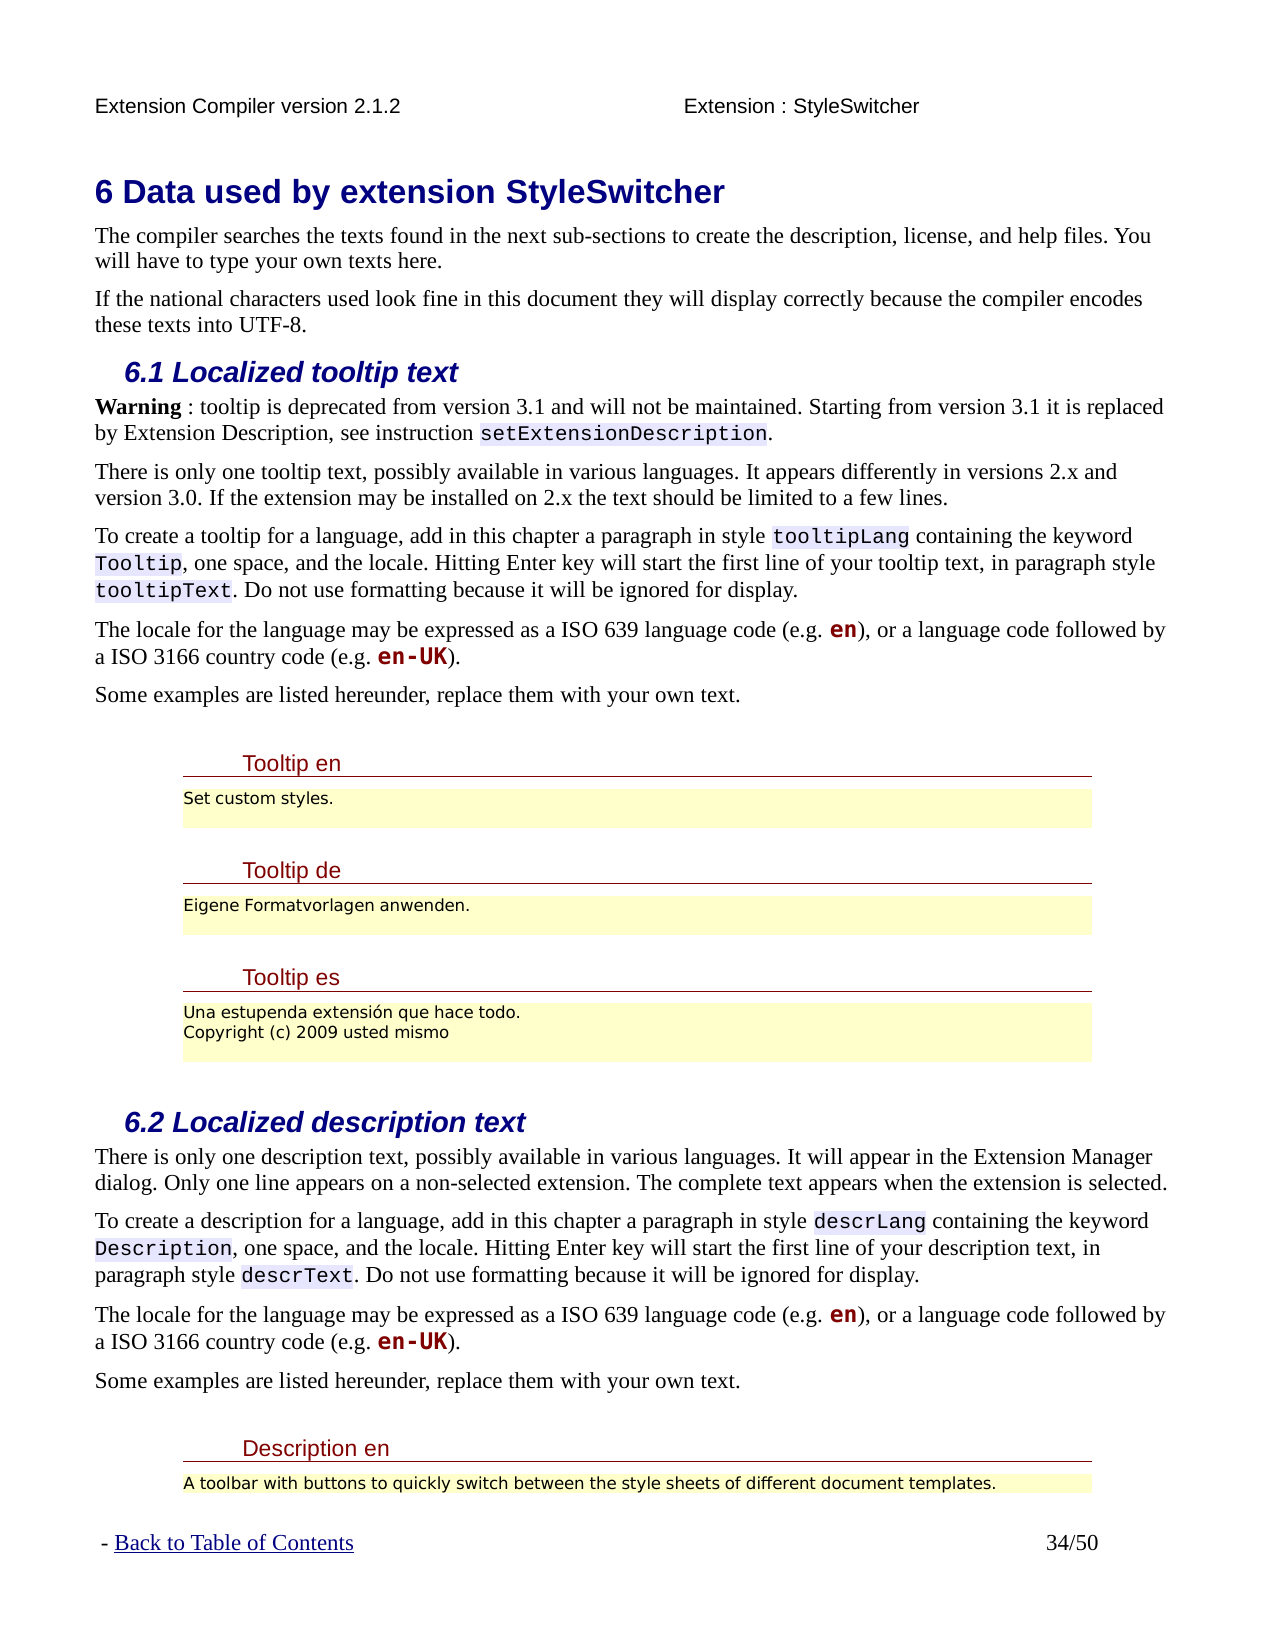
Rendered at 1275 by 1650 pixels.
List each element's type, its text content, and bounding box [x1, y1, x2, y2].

text Some examples are listed hereunder, replace them with your own text. [94, 1368, 1181, 1393]
subtitle Localized tooltip text [124, 356, 1181, 388]
text There is only one tooltip text, possibly available in various languages. It appears differently in versions 2.x and version 3.0. If the extension may be installed on 2.x the text should be limited to a few lines. [94, 459, 1181, 510]
text Description en [183, 1435, 1092, 1461]
text The locale for the language may be expressed as a ISO 639 language code (e.g. en), or a language code followed by a ISO 3166 country code (e.g. en-UK). [94, 1301, 1181, 1355]
text There is only one description text, possibly available in various languages. It will appear in the Extension Manager dialog. Only one line appears on a non-selected extension. The complete text appears when the extension is selected. [94, 1144, 1181, 1195]
text To create a tooltip for a language, add in this chapter a paragraph in style tooltipLang containing the keyword Tooltip, one space, and the locale. Hitting Enter key will start the first line of your tooltip text, in paragraph style tooltipText. Do not use formatting because it will be ignored for display. [94, 522, 1181, 603]
text If the national characters used look fine in this document they will display correctly because the compiler encodes these texts into UTF-8. [94, 286, 1181, 337]
text The locale for the language may be expressed as a ISO 639 language code (e.g. en), or a language code followed by a ISO 3166 country code (e.g. en-UK). [94, 616, 1181, 670]
text The compiler searches the texts found in the next sub-sections to create the description, license, and help files. You will have to type your own texts here. [94, 222, 1181, 273]
text A toolbar with buttons to quickly switch between the style sheets of different document templates. [183, 1474, 1092, 1493]
text Warning : tooltip is deprecated from version 3.1 and will not be maintained. Starting from version 3.1 it is replaced by Extension Description, see instruction setExtensionDescription. [94, 394, 1181, 446]
text To create a description for a language, add in this chapter a paragraph in style descrLang containing the keyword Description, one space, and the locale. Hitting Enter key will start the first line of your description text, in paragraph style descrText. Do not use formatting because it will be ignored for display. [94, 1208, 1181, 1289]
text Eigene Formatvorlagen anwenden. [183, 896, 1092, 916]
text Tooltip es [183, 964, 1092, 991]
text Some examples are listed hereunder, replace them with your own text. [94, 682, 1181, 708]
subtitle Data used by extension StyleSwitcher [94, 172, 1181, 210]
text Copyright (c) 2009 usted mismo [183, 1023, 1092, 1042]
text Una estupenda extensión que hace todo. [183, 1003, 1092, 1023]
text Tooltip en [183, 750, 1092, 776]
text Set custom styles. [183, 789, 1092, 808]
text Tooltip de [183, 857, 1092, 883]
subtitle Localized description text [124, 1106, 1181, 1138]
